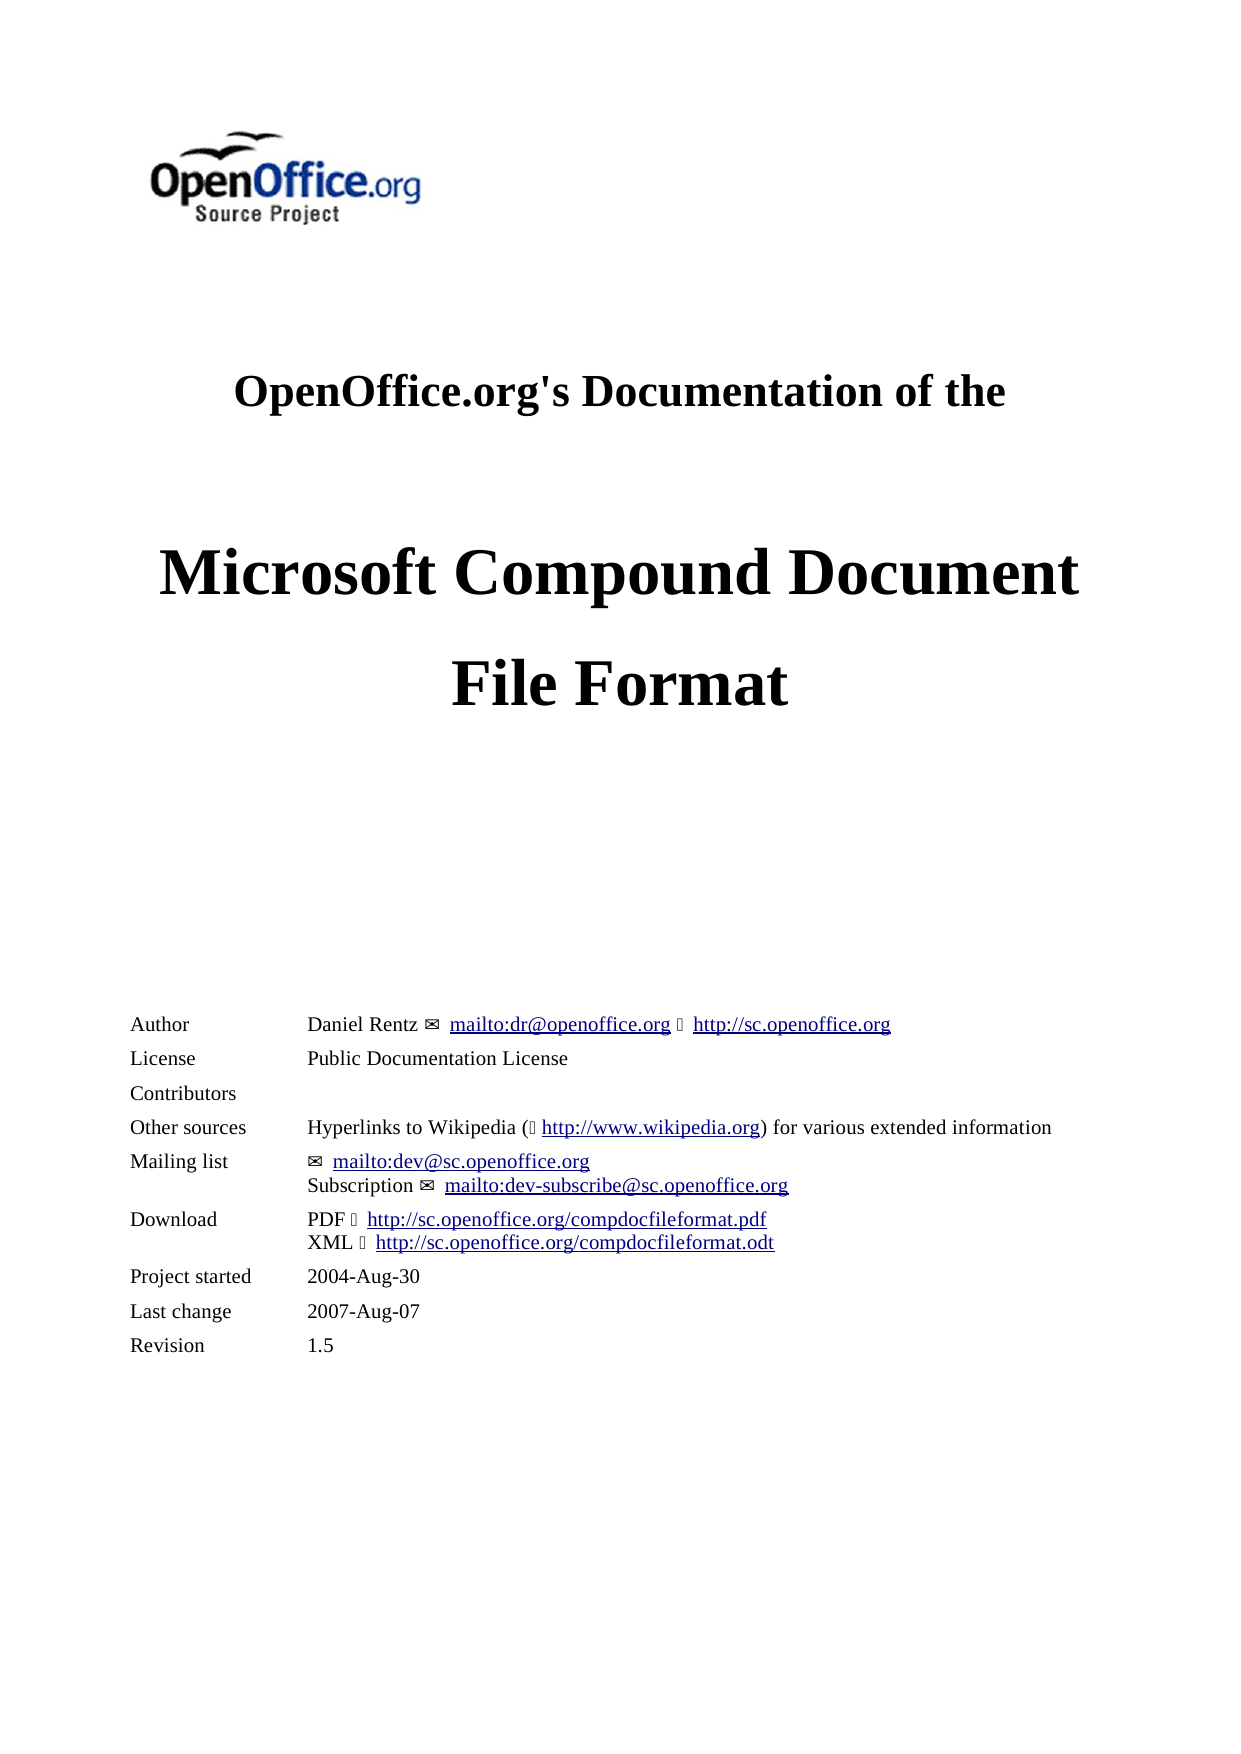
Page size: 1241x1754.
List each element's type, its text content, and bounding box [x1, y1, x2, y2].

table_cell 1.5 [295, 1329, 1122, 1363]
table_header Author [118, 1007, 295, 1041]
table_cell ✉ mailto:dev@sc.openoffice.org Subscription ✉ mailto:dev-subscribe@sc.openoffice.org [295, 1145, 1122, 1202]
table_cell Revision [118, 1329, 295, 1363]
table_cell Public Documentation License [295, 1041, 1122, 1076]
table_cell Project started [118, 1260, 295, 1294]
table_header Daniel Rentz ✉ mailto:dr@openoffice.org  http://sc.openoffice.org [295, 1007, 1122, 1041]
title OpenOffice.org's Documentation of the [118, 365, 1122, 416]
title Microsoft Compound Document File Format [118, 534, 1122, 719]
table_cell [295, 1076, 1122, 1110]
table_cell 2004-Aug-30 [295, 1260, 1122, 1294]
table_cell Other sources [118, 1110, 295, 1145]
picture [118, 118, 450, 225]
table_cell License [118, 1041, 295, 1076]
table_cell Mailing list [118, 1145, 295, 1202]
table_cell Last change [118, 1294, 295, 1329]
table_cell PDF  http://sc.openoffice.org/compdocfileformat.pdf XML  http://sc.openoffice.org/compdocfileformat.odt [295, 1202, 1122, 1260]
table_cell Hyperlinks to Wikipedia ( http://www.wikipedia.org) for various extended information [295, 1110, 1122, 1145]
table_cell Contributors [118, 1076, 295, 1110]
table_cell Download [118, 1202, 295, 1260]
table_cell 2007-Aug-07 [295, 1294, 1122, 1329]
